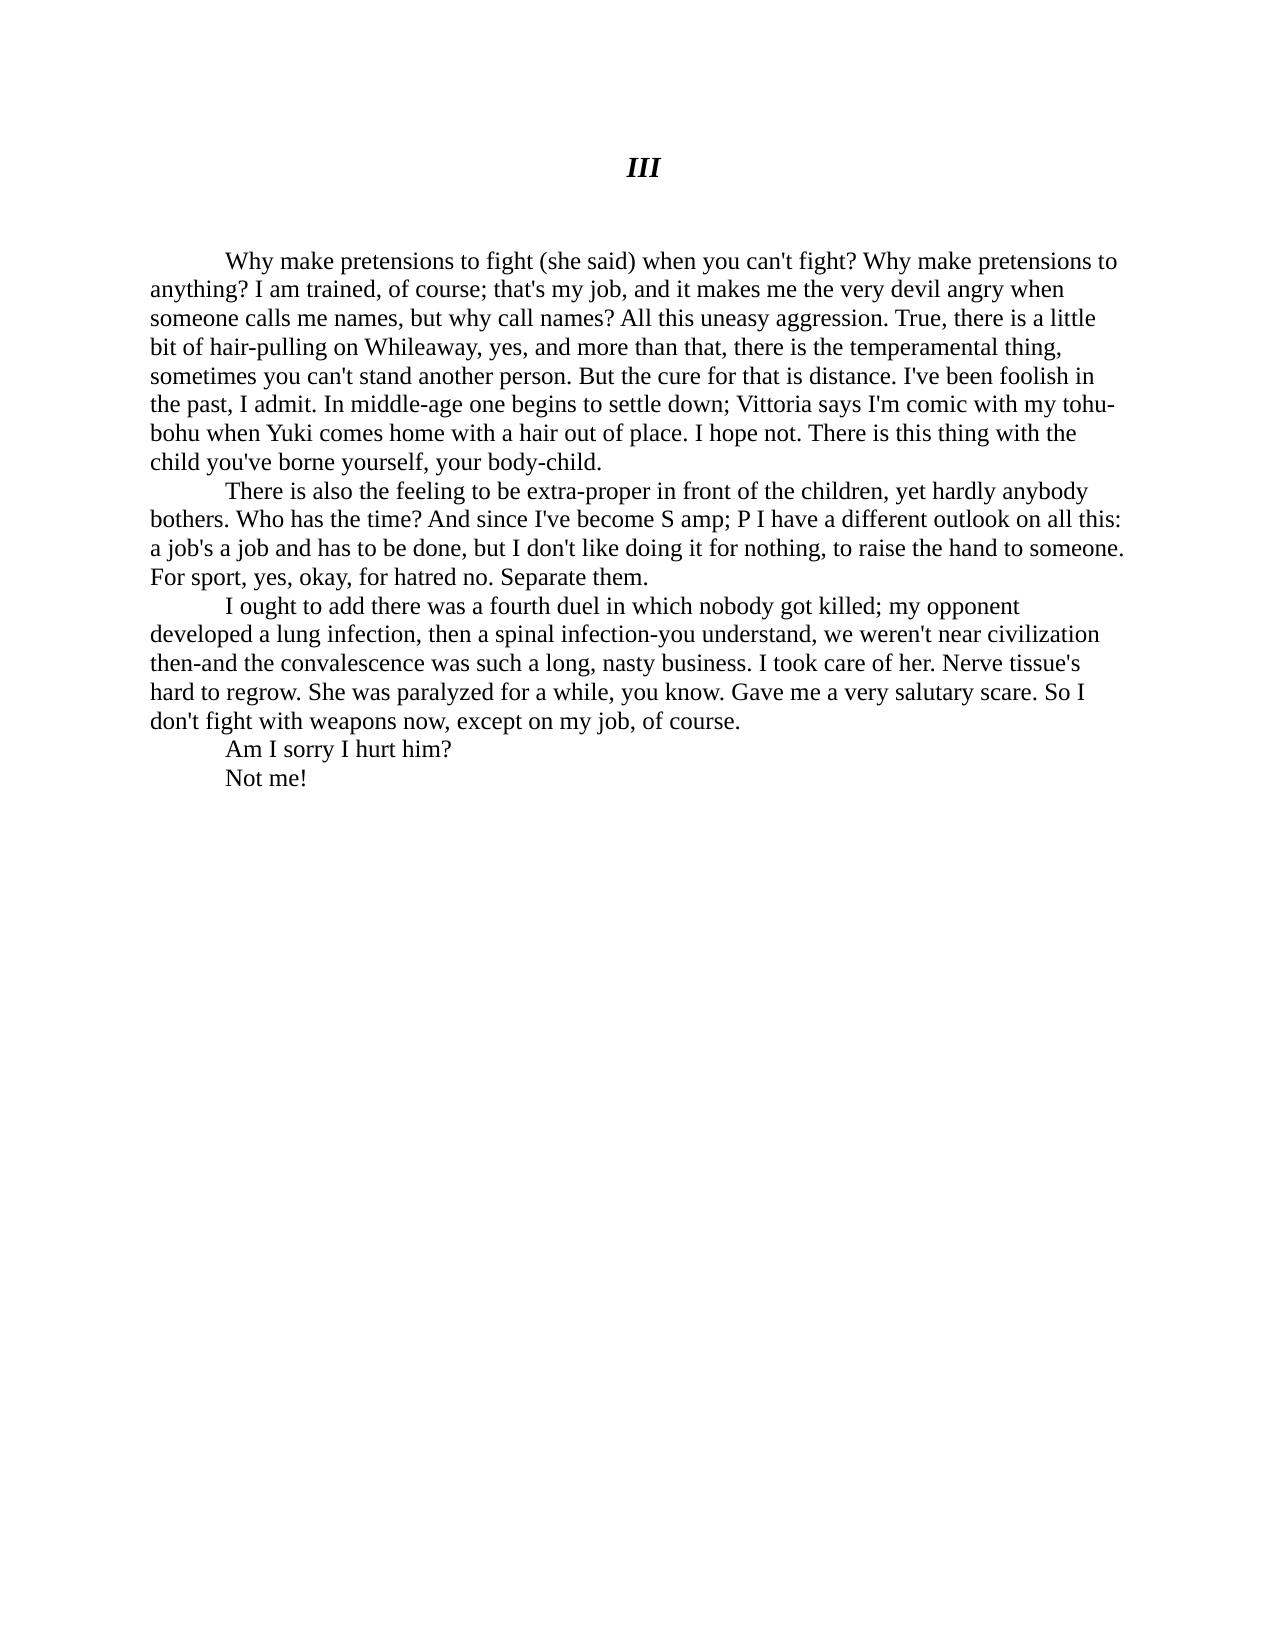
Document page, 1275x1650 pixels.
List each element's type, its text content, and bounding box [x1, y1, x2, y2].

text Why make pretensions to fight (she said) when you can't fight? Why make pretensions to anything? I am trained, of course; that's my job, and it makes me the very devil angry when someone calls me names, but why call names? All this uneasy aggression. True, there is a little bit of hair-pulling on Whileaway, yes, and more than that, there is the temperamental thing, sometimes you can't stand another person. But the cure for that is distance. I've been foolish in the past, I admit. In middle-age one begins to settle down; Vittoria says I'm comic with my tohu-bohu when Yuki comes home with a hair out of place. I hope not. There is this thing with the child you've borne yourself, your body-child. [150, 246, 1125, 476]
text Am I sorry I hurt him? [150, 734, 1125, 763]
text I ought to add there was a fourth duel in which nobody got killed; my opponent developed a lung infection, then a spinal infection-you understand, we weren't near civilization then-and the convalescence was such a long, nasty business. I took care of her. Nerve tissue's hard to regrow. She was paralyzed for a while, you know. Gave me a very salutary scare. So I don't fight with weapons now, except on my job, of course. [150, 591, 1125, 734]
text Not me! [150, 763, 1125, 792]
text There is also the feeling to be extra-proper in front of the children, yet hardly anybody bothers. Who has the time? And since I've become S amp; P I have a different outlook on all this: a job's a job and has to be done, but I don't like doing it for nothing, to raise the hand to someone. For sport, yes, okay, for hatred no. Separate them. [150, 476, 1125, 591]
subtitle III [150, 150, 1125, 183]
